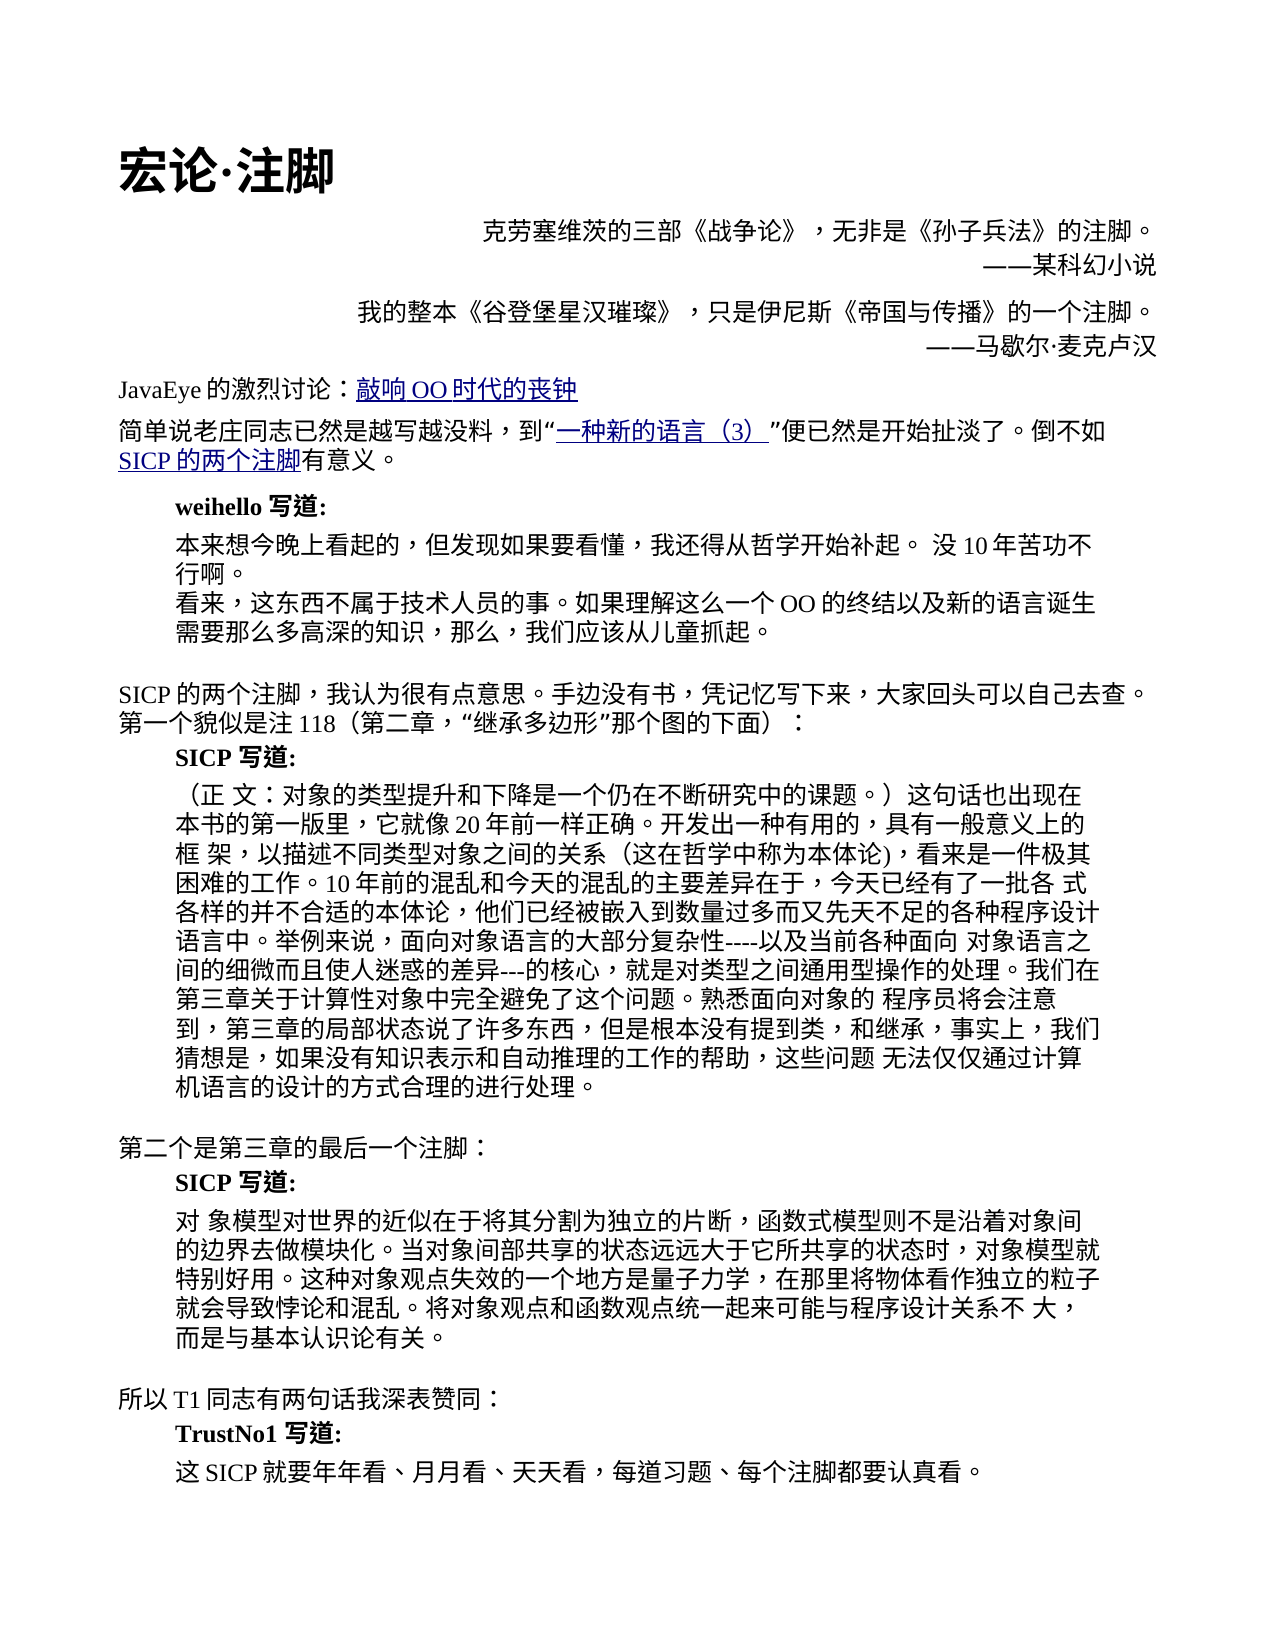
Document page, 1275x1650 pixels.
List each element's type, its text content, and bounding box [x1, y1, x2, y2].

text JavaEye的激烈讨论：敲响OO时代的丧钟 [118, 375, 1157, 404]
text 第二个是第三章的最后一个注脚： [118, 1107, 1157, 1164]
table_header SICP 写道: [170, 738, 1105, 777]
table_header SICP 写道: [170, 1164, 1105, 1202]
table_header weihello 写道: [170, 488, 1105, 526]
table_cell 本来想今晚上看起的，但发现如果要看懂，我还得从哲学开始补起。 没10年苦功不行啊。 看来，这东西不属于技术人员的事。如果理解这么一个OO的终结以及新的语言诞生需要那么多高深的知识，那么，我们应该从儿童抓起。 [170, 526, 1105, 652]
text 我的整本《谷登堡星汉璀璨》，只是伊尼斯《帝国与传播》的一个注脚。 ——马歇尔·麦克卢汉 [118, 294, 1157, 363]
table_cell 这SICP就要年年看、月月看、天天看，每道习题、每个注脚都要认真看。 [170, 1453, 1105, 1492]
text 简单说老庄同志已然是越写越没料，到“一种新的语言（3）”便已然是开始扯淡了。倒不如SICP的两个注脚有意义。 [118, 417, 1157, 475]
table_cell 对 象模型对世界的近似在于将其分割为独立的片断，函数式模型则不是沿着对象间的边界去做模块化。当对象间部共享的状态远远大于它所共享的状态时，对象模型就 特别好用。这种对象观点失效的一个地方是量子力学，在那里将物体看作独立的粒子就会导致悖论和混乱。将对象观点和函数观点统一起来可能与程序设计关系不 大，而是与基本认识论有关。 [170, 1203, 1105, 1358]
text 克劳塞维茨的三部《战争论》，无非是《孙子兵法》的注脚。 ——某科幻小说 [118, 214, 1157, 282]
subtitle 宏论·注脚 [118, 143, 1157, 201]
text SICP的两个注脚，我认为很有点意思。手边没有书，凭记忆写下来，大家回头可以自己去查。第一个貌似是注118（第二章，“继承多边形”那个图的下面）： [118, 652, 1157, 738]
table_cell （正 文：对象的类型提升和下降是一个仍在不断研究中的课题。）这句话也出现在本书的第一版里，它就像20年前一样正确。开发出一种有用的，具有一般意义上的框 架，以描述不同类型对象之间的关系（这在哲学中称为本体论)，看来是一件极其困难的工作。10年前的混乱和今天的混乱的主要差异在于，今天已经有了一批各 式各样的并不合适的本体论，他们已经被嵌入到数量过多而又先天不足的各种程序设计语言中。举例来说，面向对象语言的大部分复杂性----以及当前各种面向 对象语言之间的细微而且使人迷惑的差异---的核心，就是对类型之间通用型操作的处理。我们在第三章关于计算性对象中完全避免了这个问题。熟悉面向对象的 程序员将会注意到，第三章的局部状态说了许多东西，但是根本没有提到类，和继承，事实上，我们猜想是，如果没有知识表示和自动推理的工作的帮助，这些问题 无法仅仅通过计算机语言的设计的方式合理的进行处理。 [170, 777, 1105, 1107]
table_header TrustNo1 写道: [170, 1415, 1105, 1453]
text 所以T1同志有两句话我深表赞同： [118, 1358, 1157, 1414]
